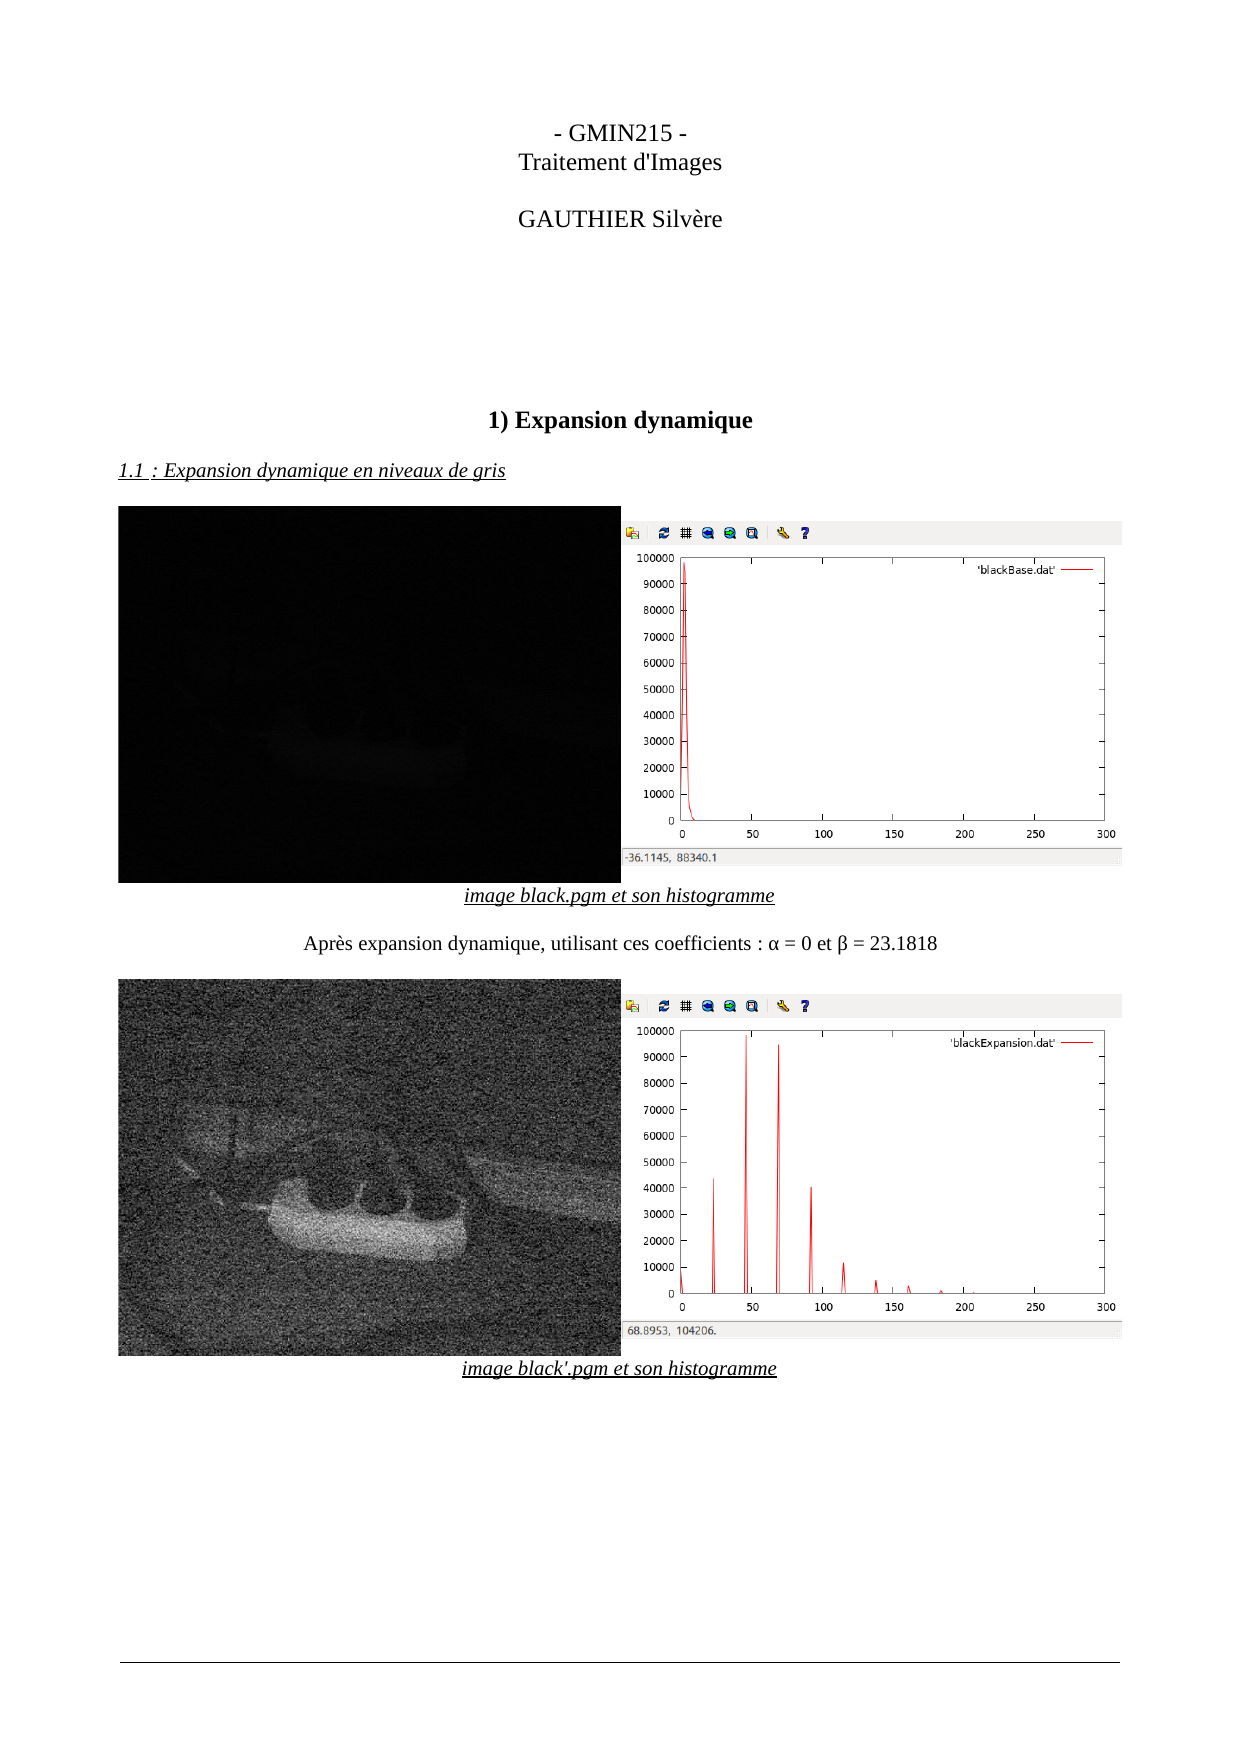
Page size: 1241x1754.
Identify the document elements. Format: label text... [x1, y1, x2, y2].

picture [118, 979, 1123, 1356]
text image black'.pgm et son histogramme [118, 1356, 1122, 1380]
text 1) Expansion dynamique [118, 406, 1122, 434]
text 1.1 : Expansion dynamique en niveaux de gris [118, 458, 1122, 482]
text GAUTHIER Silvère [118, 204, 1122, 233]
text Après expansion dynamique, utilisant ces coefficients : α = 0 et β = 23.1818 [118, 931, 1122, 955]
text image black.pgm et son histogramme [118, 883, 1122, 907]
picture [118, 506, 1123, 883]
text Traitement d'Images [118, 147, 1122, 176]
text - GMIN215 - [118, 118, 1122, 147]
